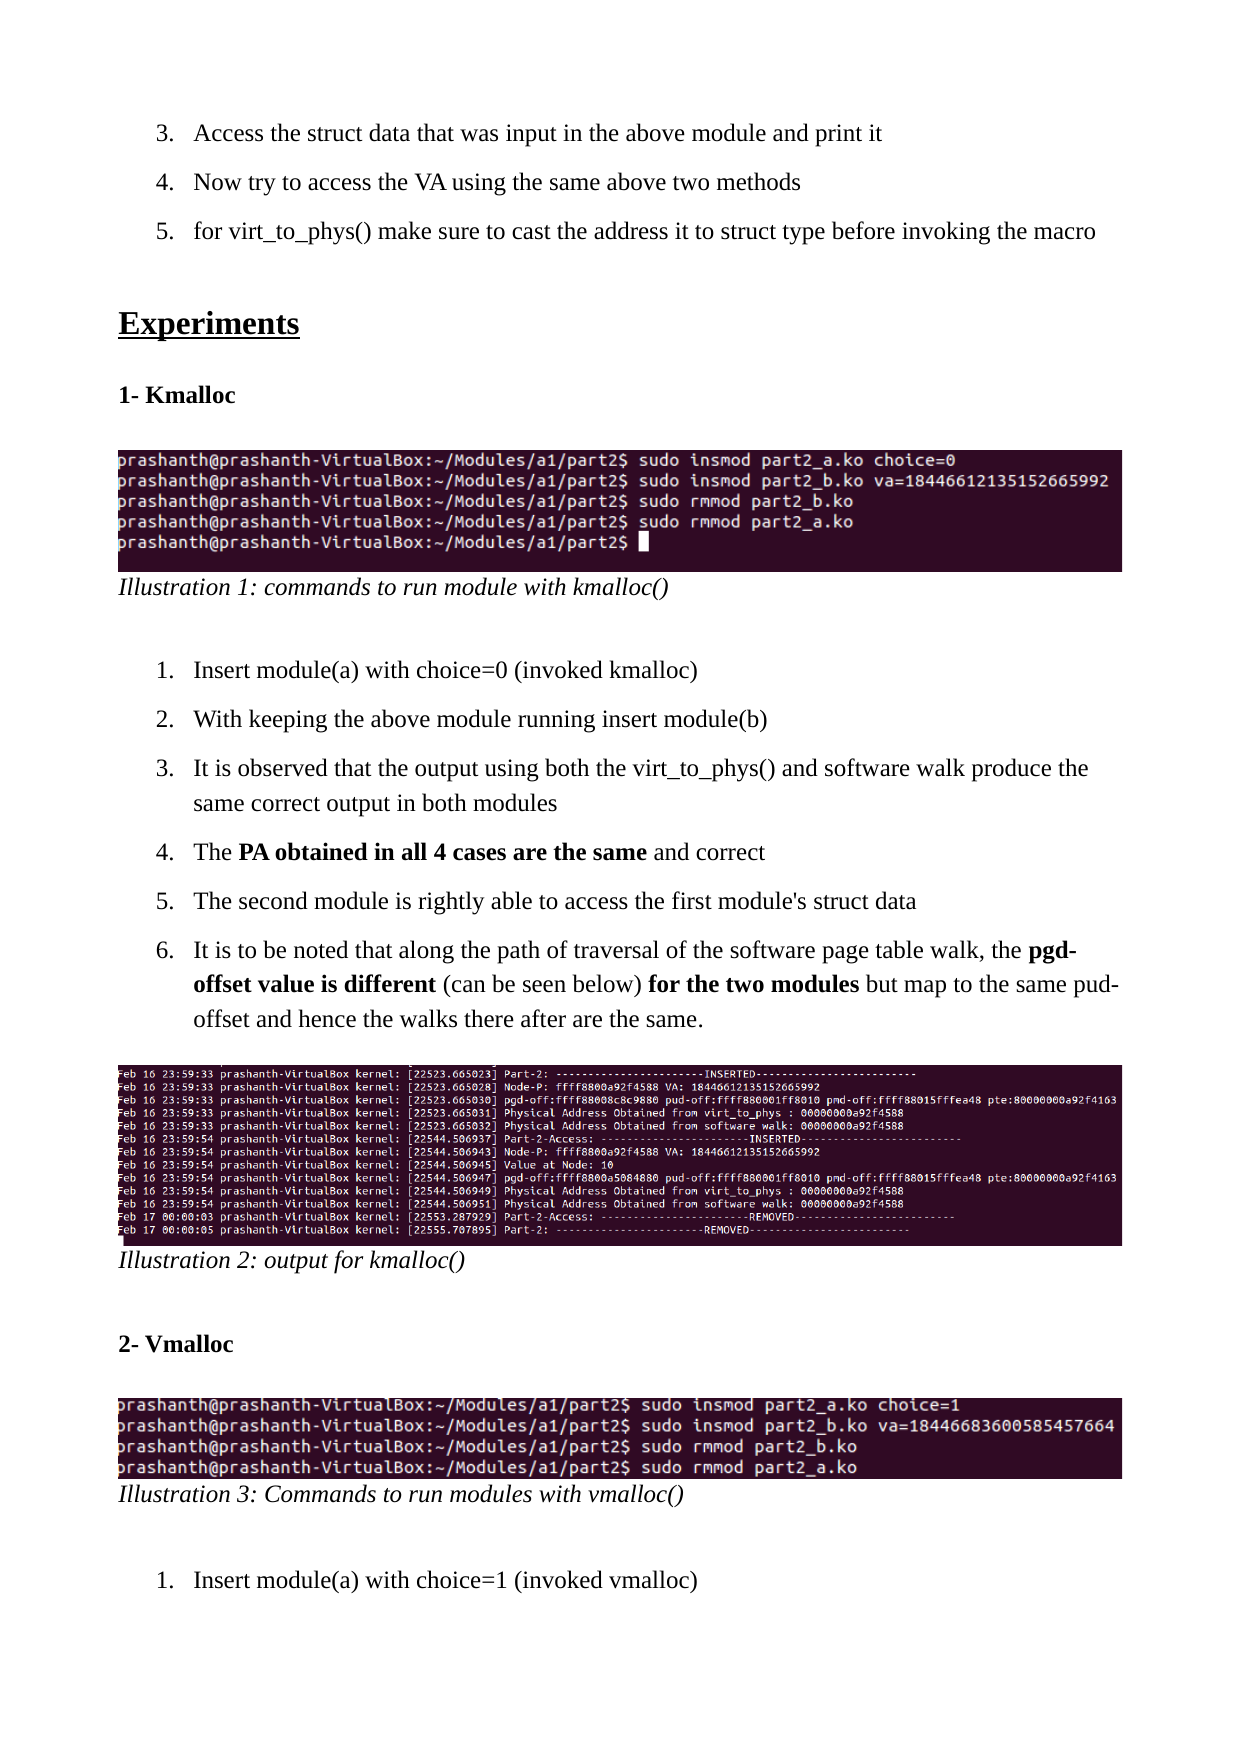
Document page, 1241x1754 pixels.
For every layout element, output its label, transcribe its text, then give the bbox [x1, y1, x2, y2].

text Illustration 1: commands to run module with kmalloc() [118, 572, 1122, 601]
list for virt_to_phys() make sure to cast the address it to struct type before invoking the macro [156, 216, 1122, 245]
list Access the struct data that was input in the above module and print it [156, 118, 1122, 147]
text Experiments [118, 304, 1122, 342]
text Illustration 3: Commands to run modules with vmalloc() [118, 1479, 1122, 1508]
picture [118, 1065, 1123, 1246]
list Illustration 2: output for kmalloc() [118, 1246, 1122, 1274]
list With keeping the above module running insert module(b) [156, 704, 1122, 733]
list The PA obtained in all 4 cases are the same and correct [156, 837, 1122, 866]
list It is to be noted that along the path of traversal of the software page table walk, the pgd-offset value is different (can be seen below) for the two modules but map to the same pud-offset and hence the walks there after are the same. [156, 935, 1122, 1033]
list Insert module(a) with choice=0 (invoked kmalloc) [156, 655, 1122, 684]
picture [118, 450, 1123, 572]
list Now try to access the VA using the same above two methods [156, 167, 1122, 196]
list It is observed that the output using both the virt_to_phys() and software walk produce the same correct output in both modules [156, 753, 1122, 817]
list The second module is rightly able to access the first module's struct data [156, 886, 1122, 915]
list Insert module(a) with choice=1 (invoked vmalloc) [156, 1565, 1122, 1594]
picture [118, 1398, 1123, 1479]
text 1- Kmalloc [118, 380, 1122, 409]
text 2- Vmalloc [118, 1329, 1122, 1358]
